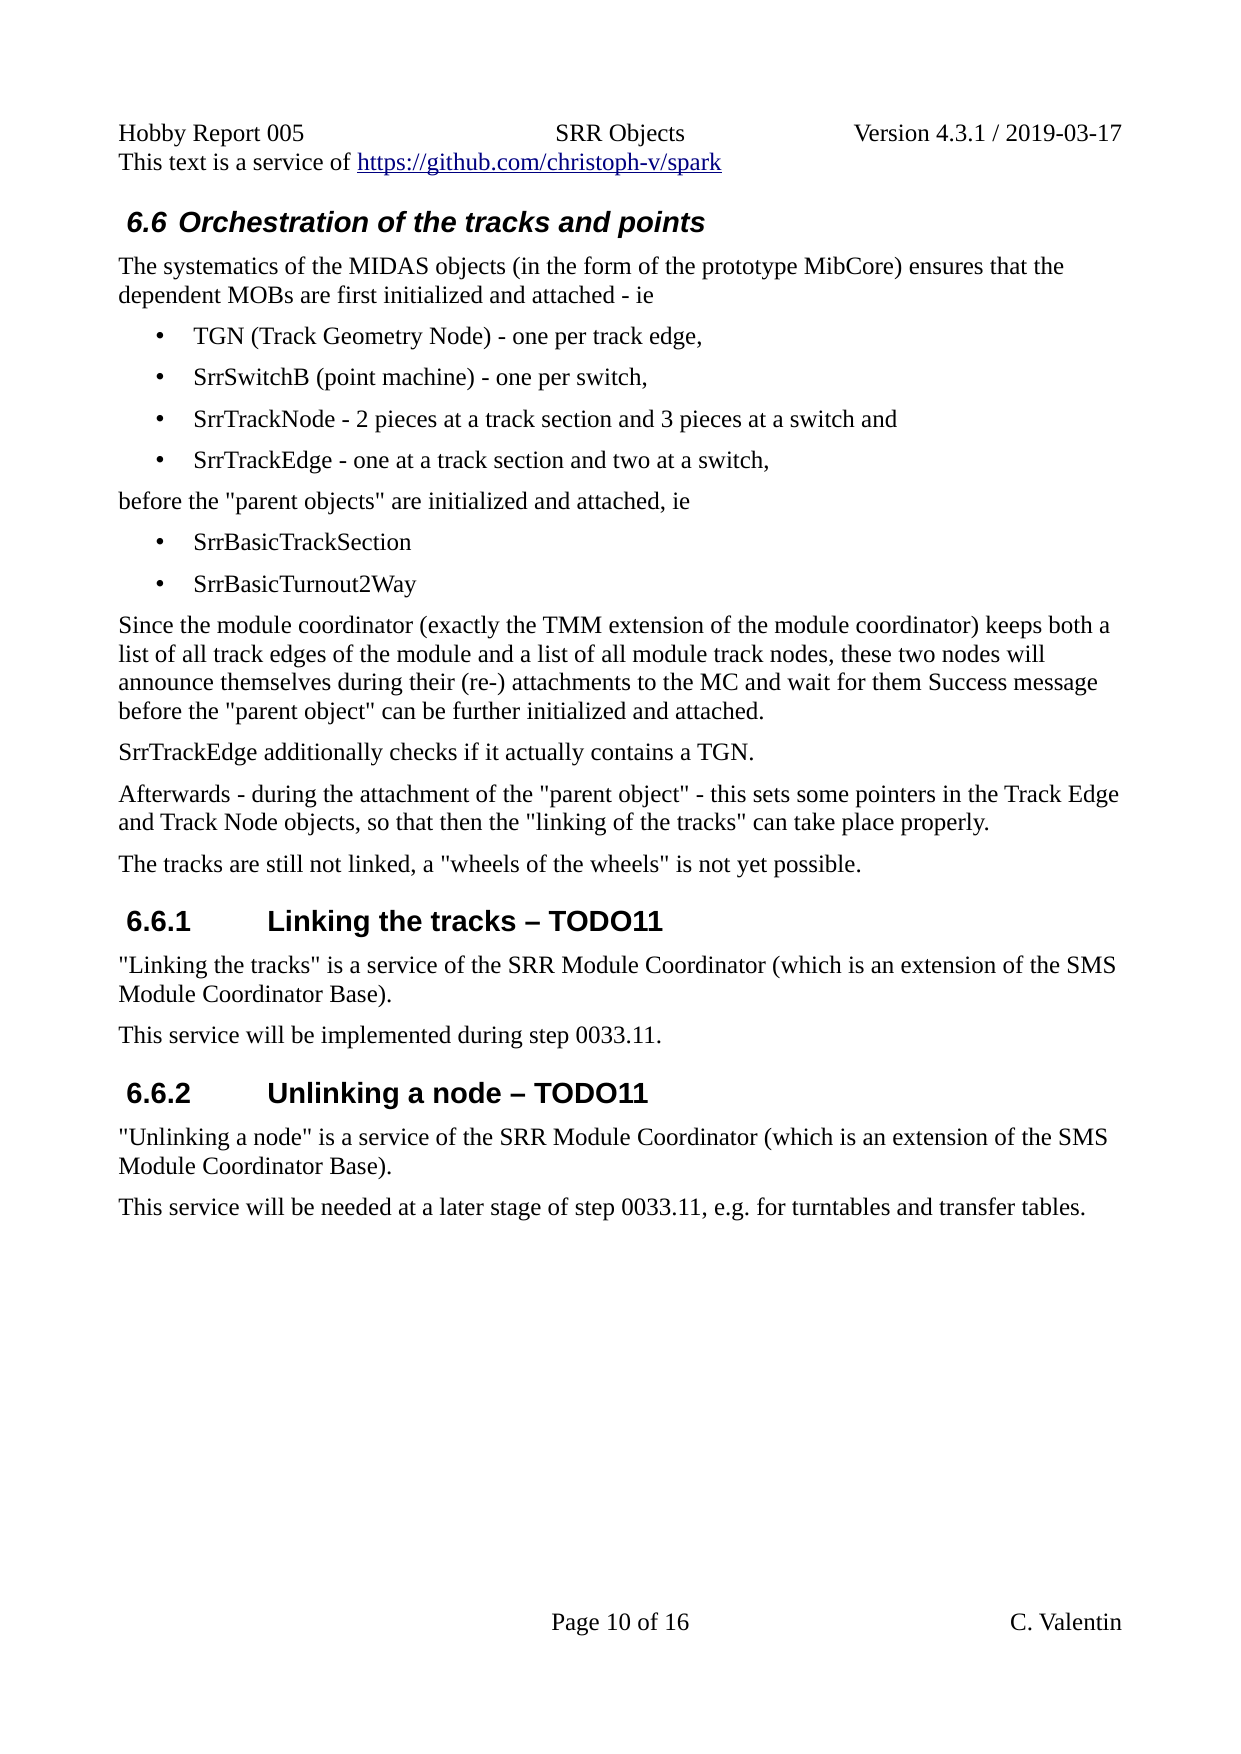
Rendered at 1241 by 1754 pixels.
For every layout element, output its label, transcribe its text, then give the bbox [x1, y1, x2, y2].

list SrrBasicTrackSection [156, 527, 1122, 556]
subtitle Orchestration of the tracks and points [118, 205, 1122, 239]
list SrrBasicTurnout2Way [156, 569, 1122, 597]
subtitle Unlinking a node – TODO11 [118, 1076, 1122, 1110]
text This service will be implemented during step 0033.11. [118, 1021, 1122, 1049]
text "Unlinking a node" is a service of the SRR Module Coordinator (which is an extension of the SMS Module Coordinator Base). [118, 1122, 1122, 1180]
text Afterwards - during the attachment of the "parent object" - this sets some pointers in the Track Edge and Track Node objects, so that then the "linking of the tracks" can take place properly. [118, 779, 1122, 836]
list TGN (Track Geometry Node) - one per track edge, [156, 321, 1122, 350]
text This service will be needed at a later stage of step 0033.11, e.g. for turntables and transfer tables. [118, 1192, 1122, 1221]
text The systematics of the MIDAS objects (in the form of the prototype MibCore) ensures that the dependent MOBs are first initialized and attached - ie [118, 251, 1122, 309]
text Since the module coordinator (exactly the TMM extension of the module coordinator) keeps both a list of all track edges of the module and a list of all module track nodes, these two nodes will announce themselves during their (re-) attachments to the MC and wait for them Success message before the "parent object" can be further initialized and attached. [118, 610, 1122, 725]
list SrrTrackNode - 2 pieces at a track section and 3 pieces at a switch and [156, 404, 1122, 432]
subtitle Linking the tracks – TODO11 [118, 904, 1122, 938]
text before the "parent objects" are initialized and attached, ie [118, 486, 1122, 515]
text SrrTrackEdge additionally checks if it actually contains a TGN. [118, 737, 1122, 766]
text The tracks are still not linked, a "wheels of the wheels" is not yet possible. [118, 849, 1122, 877]
text "Linking the tracks" is a service of the SRR Module Coordinator (which is an extension of the SMS Module Coordinator Base). [118, 951, 1122, 1008]
list SrrTrackEdge - one at a track section and two at a switch, [156, 445, 1122, 474]
list SrrSwitchB (point machine) - one per switch, [156, 362, 1122, 391]
